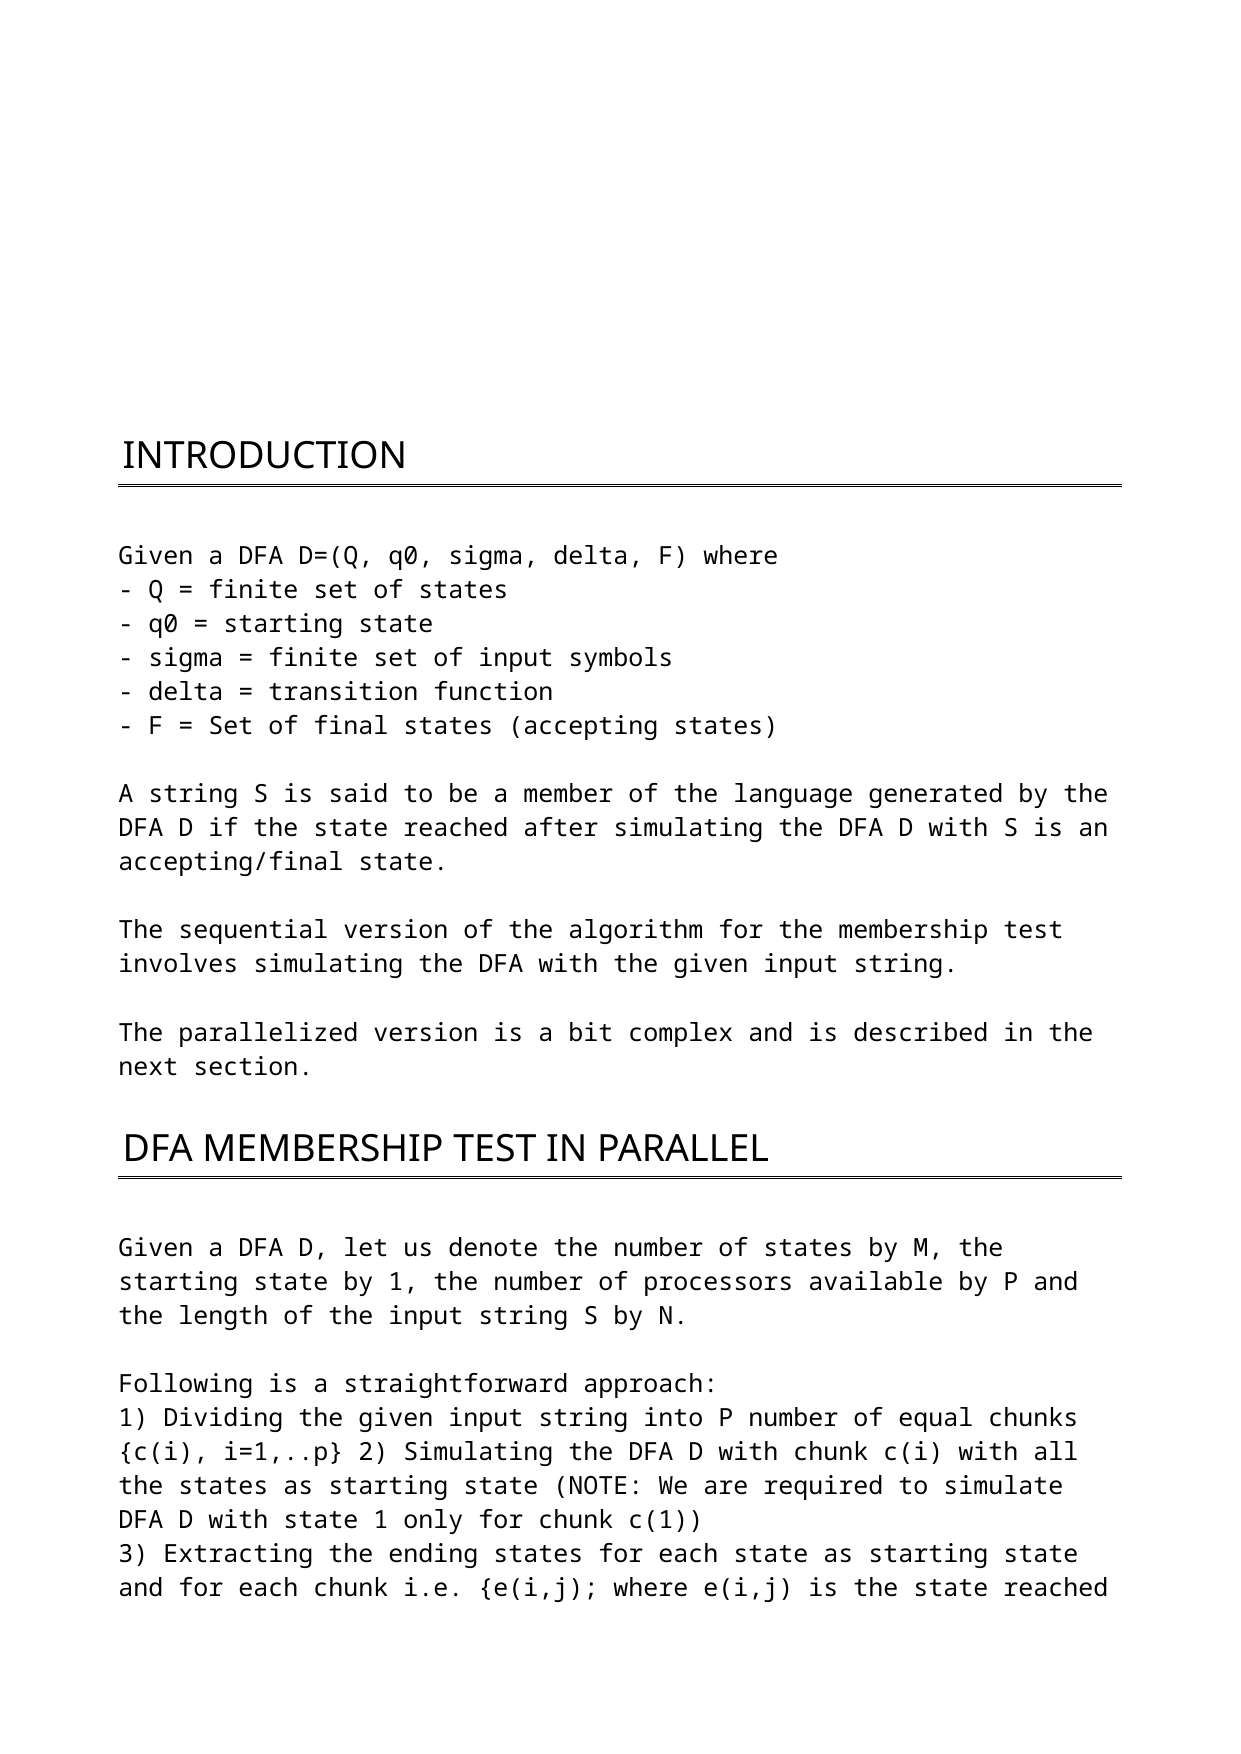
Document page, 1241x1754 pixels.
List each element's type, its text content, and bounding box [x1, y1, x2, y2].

text The parallelized version is a bit complex and is described in the next section. [118, 1014, 1122, 1082]
text A string S is said to be a member of the language generated by the DFA D if the state reached after simulating the DFA D with S is an accepting/final state. [118, 776, 1122, 878]
text - delta = transition function [118, 674, 1122, 708]
text INTRODUCTION [118, 424, 1122, 484]
text 1) Dividing the given input string into P number of equal chunks {c(i), i=1,..p} 2) Simulating the DFA D with chunk c(i) with all the states as starting state (NOTE: We are required to simulate DFA D with state 1 only for chunk c(1)) [118, 1400, 1122, 1536]
text The sequential version of the algorithm for the membership test involves simulating the DFA with the given input string. [118, 912, 1122, 980]
text Following is a straightforward approach: [118, 1366, 1122, 1400]
text - sigma = finite set of input symbols [118, 639, 1122, 674]
text - q0 = starting state [118, 606, 1122, 639]
text Given a DFA D, let us denote the number of states by M, the starting state by 1, the number of processors available by P and the length of the input string S by N. [118, 1229, 1122, 1332]
text Given a DFA D=(Q, q0, sigma, delta, F) where [118, 537, 1122, 571]
text 3) Extracting the ending states for each state as starting state and for each chunk i.e. {e(i,j); where e(i,j) is the state reached [118, 1536, 1122, 1604]
text DFA MEMBERSHIP TEST IN PARALLEL [118, 1116, 1122, 1176]
text - F = Set of final states (accepting states) [118, 708, 1122, 742]
text - Q = finite set of states [118, 571, 1122, 606]
